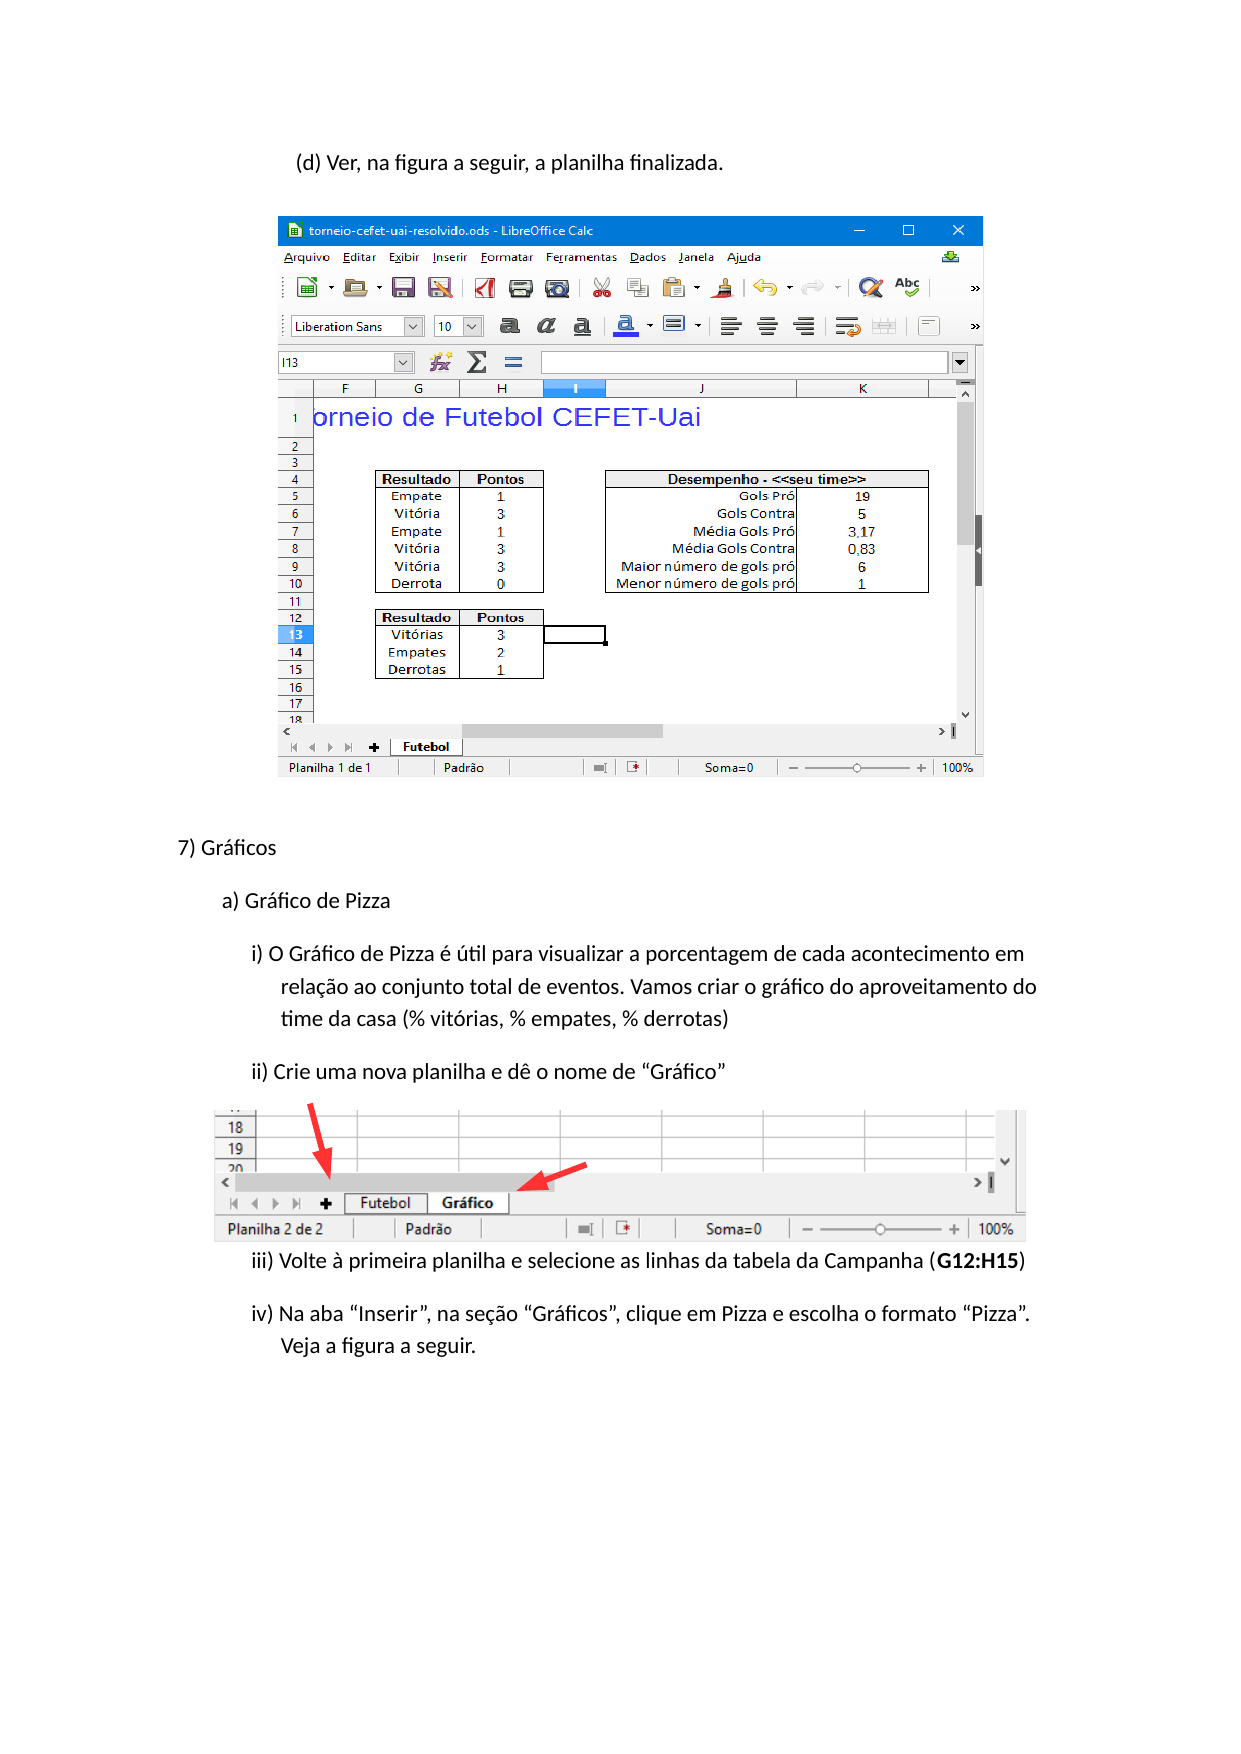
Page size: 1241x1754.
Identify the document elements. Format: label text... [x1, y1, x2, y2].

text a) Gráfico de Pizza [222, 887, 1063, 914]
picture [214, 1110, 1027, 1242]
text 7) Gráficos [177, 833, 1063, 862]
text i) O Gráfico de Pizza é útil para visualizar a porcentagem de cada acontecimento em relação ao conjunto total de eventos. Vamos criar o gráfico do aproveitamento do time da casa (% vitórias, % empates, % derrotas) [251, 939, 1063, 1032]
text iii) Volte à primeira planilha e selecione as linhas da tabela da Campanha (G12:H15) [251, 1110, 1063, 1274]
picture [277, 216, 985, 777]
text iv) Na aba “Inserir”, na seção “Gráficos”, clique em Pizza e escolha o formato “Pizza”. Veja a figura a seguir. [251, 1299, 1063, 1359]
text (d) Ver, na figura a seguir, a planilha finalizada. [295, 148, 1063, 176]
text ii) Crie uma nova planilha e dê o nome de “Gráfico” [251, 1057, 1063, 1085]
